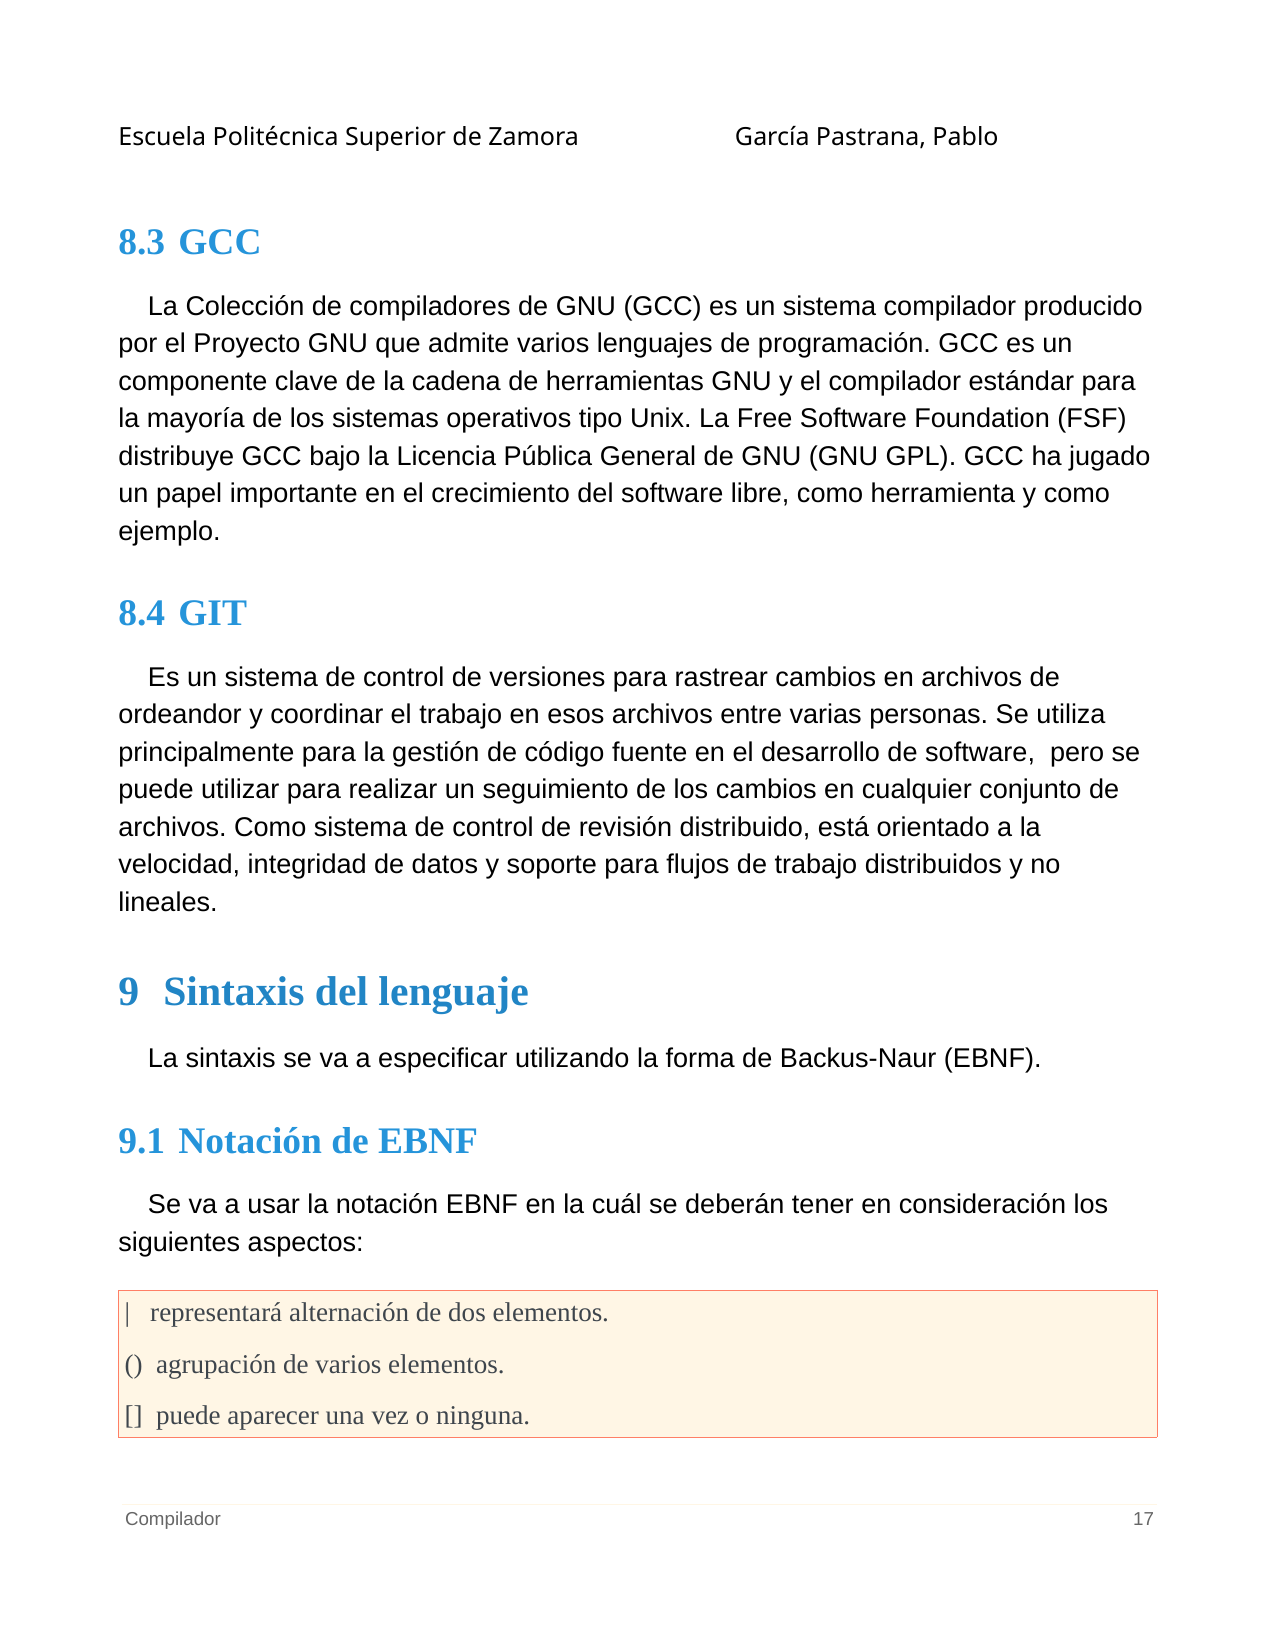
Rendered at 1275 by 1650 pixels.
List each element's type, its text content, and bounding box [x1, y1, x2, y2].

text [] puede aparecer una vez o ninguna. [119, 1393, 1157, 1437]
subtitle GCC [118, 220, 1157, 263]
text Se va a usar la notación EBNF en la cuál se deberán tener en consideración los siguientes aspectos: [118, 1188, 1157, 1257]
text La Colección de compiladores de GNU (GCC) es un sistema compilador producido por el Proyecto GNU que admite varios lenguajes de programación. GCC es un componente clave de la cadena de herramientas GNU y el compilador estándar para la mayoría de los sistemas operativos tipo Unix. La Free Software Foundation (FSF) distribuye GCC bajo la Licencia Pública General de GNU (GNU GPL). GCC ha jugado un papel importante en el crecimiento del software libre, como herramienta y como ejemplo. [118, 290, 1157, 546]
text La sintaxis se va a especificar utilizando la forma de Backus-Naur (EBNF). [118, 1042, 1157, 1073]
subtitle GIT [118, 591, 1157, 634]
text Es un sistema de control de versiones para rastrear cambios en archivos de ordeandor y coordinar el trabajo en esos archivos entre varias personas. Se utiliza principalmente para la gestión de código fuente en el desarrollo de software, pero se puede utilizar para realizar un seguimiento de los cambios en cualquier conjunto de archivos. Como sistema de control de revisión distribuido, está orientado a la velocidad, integridad de datos y soporte para flujos de trabajo distribuidos y no lineales. [118, 661, 1157, 917]
subtitle Sintaxis del lenguaje [118, 966, 1157, 1014]
text | representará alternación de dos elementos. [119, 1291, 1157, 1327]
text () agrupación de varios elementos. [119, 1342, 1157, 1379]
subtitle Notación de EBNF [118, 1118, 1157, 1161]
